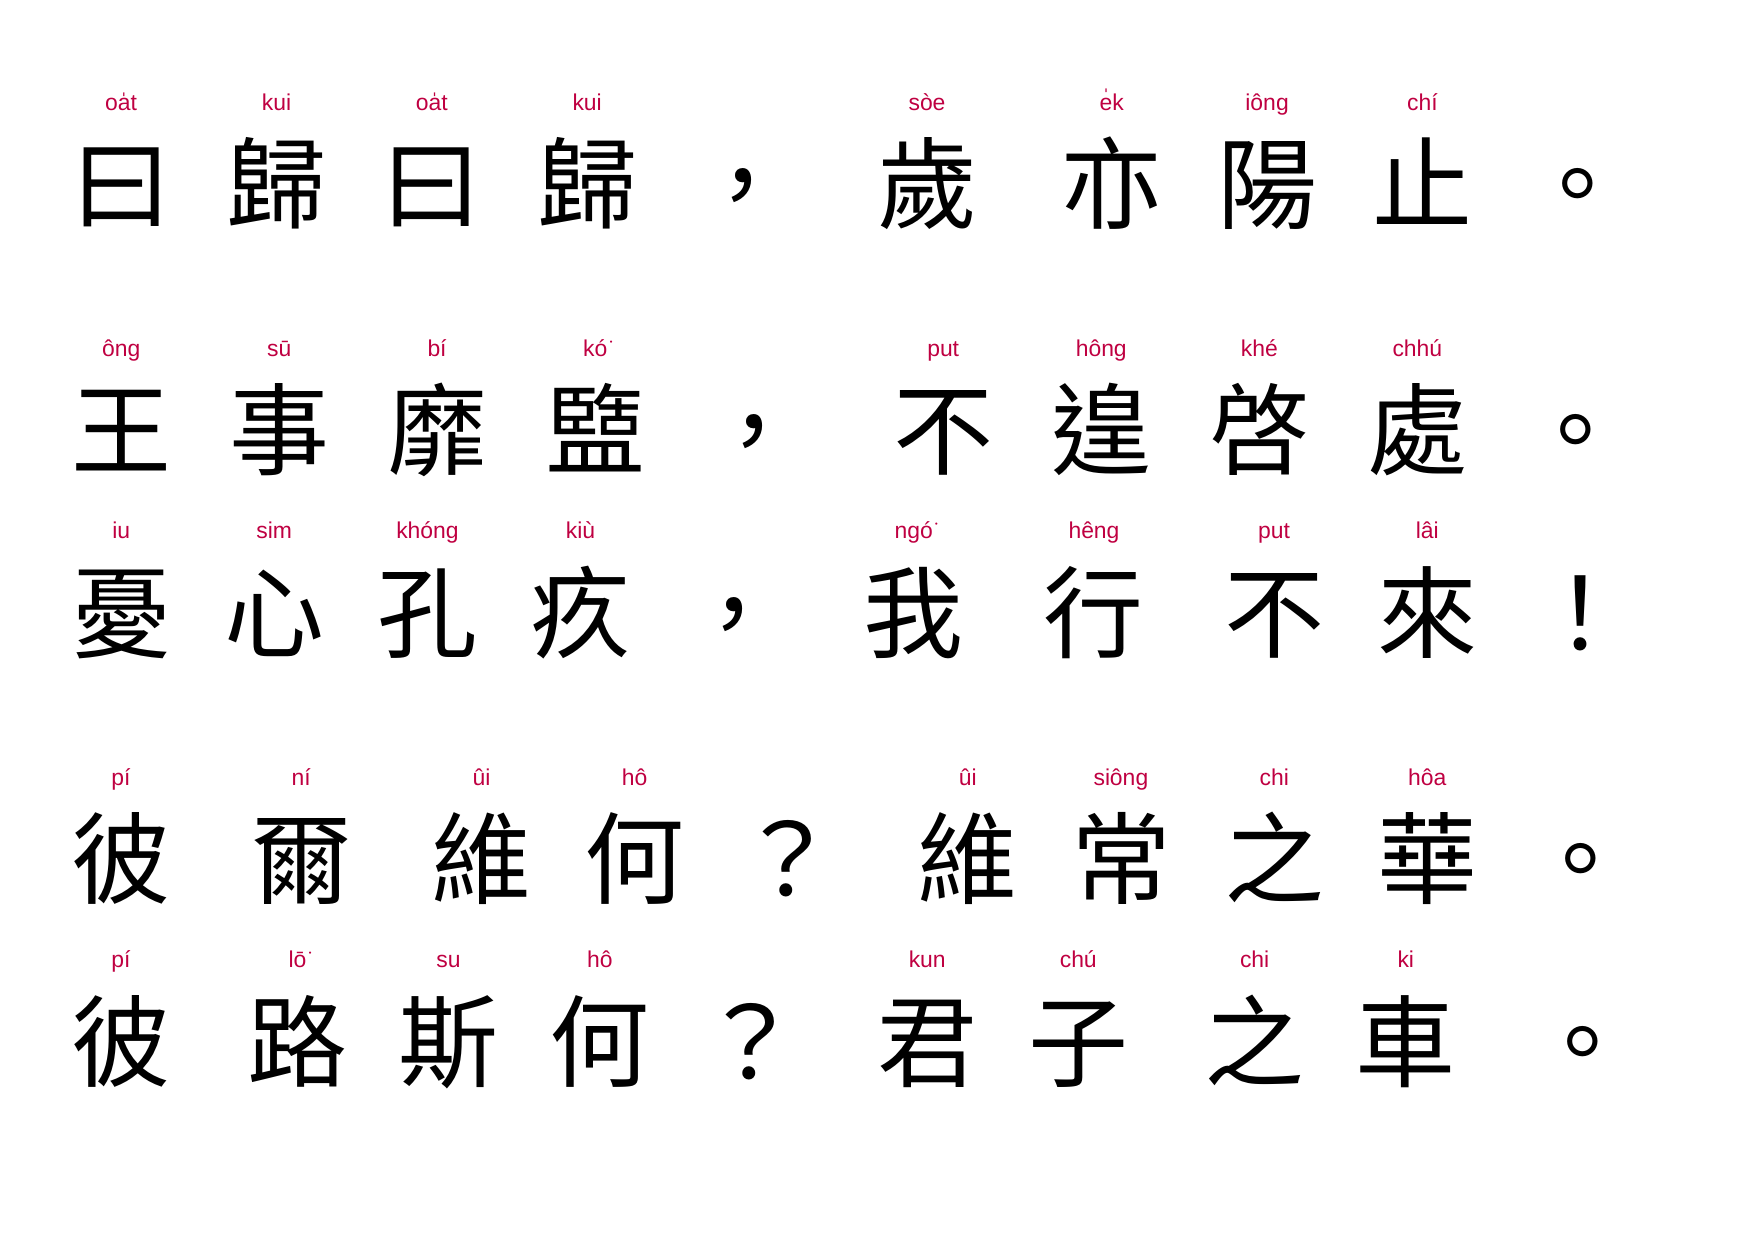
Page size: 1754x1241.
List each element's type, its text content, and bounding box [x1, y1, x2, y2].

text 彼pí󠇢 爾ní󠇢 維ûi 何hô ？ 維ûi 常siông 之chi 華hôa 。 彼pí󠇢 路lō͘ 斯su 何hô ？ 君kun 子chú󠇡 之chi 車ki󠇡 。 [71, 763, 1683, 1109]
text 王ông 事sū 靡bí 盬kó͘ ， 不put 遑hông 啓khé 處chhú 。 憂iu 心sim 孔khóng 疚kiù ， 我ngó͘󠇡 行hêng󠇡 不put 來lâi ！ [71, 334, 1683, 680]
text 采chhái 薇bî 采chhái 薇bî ， 薇bî 亦e̍k 剛kong 止chí 。 曰oa̍t 歸kui 曰oa̍t 歸kui ， 歲sòe󠇢 亦e̍k 陽iông 止chí 。 [71, 88, 1683, 251]
